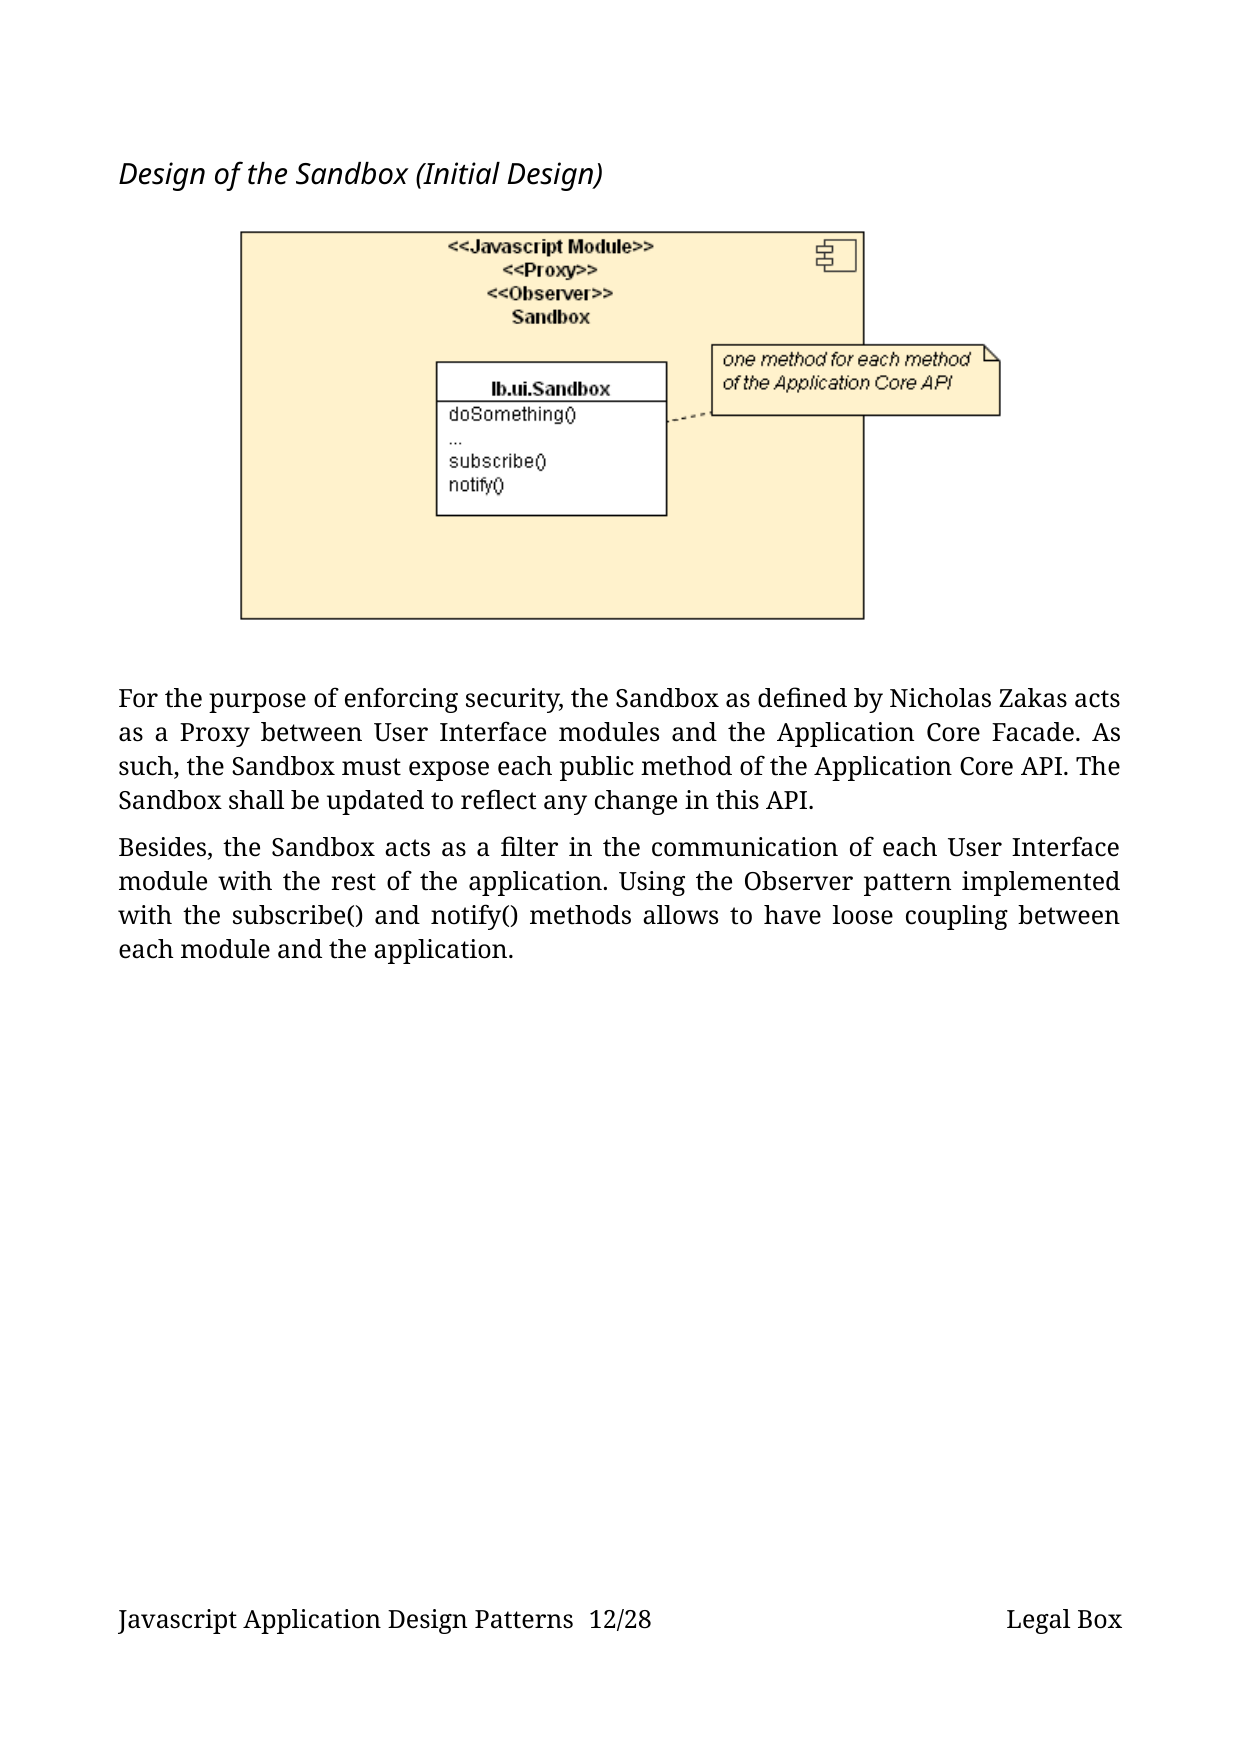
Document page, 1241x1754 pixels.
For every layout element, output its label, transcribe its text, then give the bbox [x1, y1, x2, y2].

picture [225, 216, 1015, 634]
text For the purpose of enforcing security, the Sandbox as defined by Nicholas Zakas acts as a Proxy between User Interface modules and the Application Core Facade. As such, the Sandbox must expose each public method of the Application Core API. The Sandbox shall be updated to reflect any change in this API. [118, 681, 1122, 817]
subtitle Design of the Sandbox (Initial Design) [118, 153, 1122, 193]
text Besides, the Sandbox acts as a filter in the communication of each User Interface module with the rest of the application. Using the Observer pattern implemented with the subscribe() and notify() methods allows to have loose coupling between each module and the application. [118, 829, 1122, 966]
